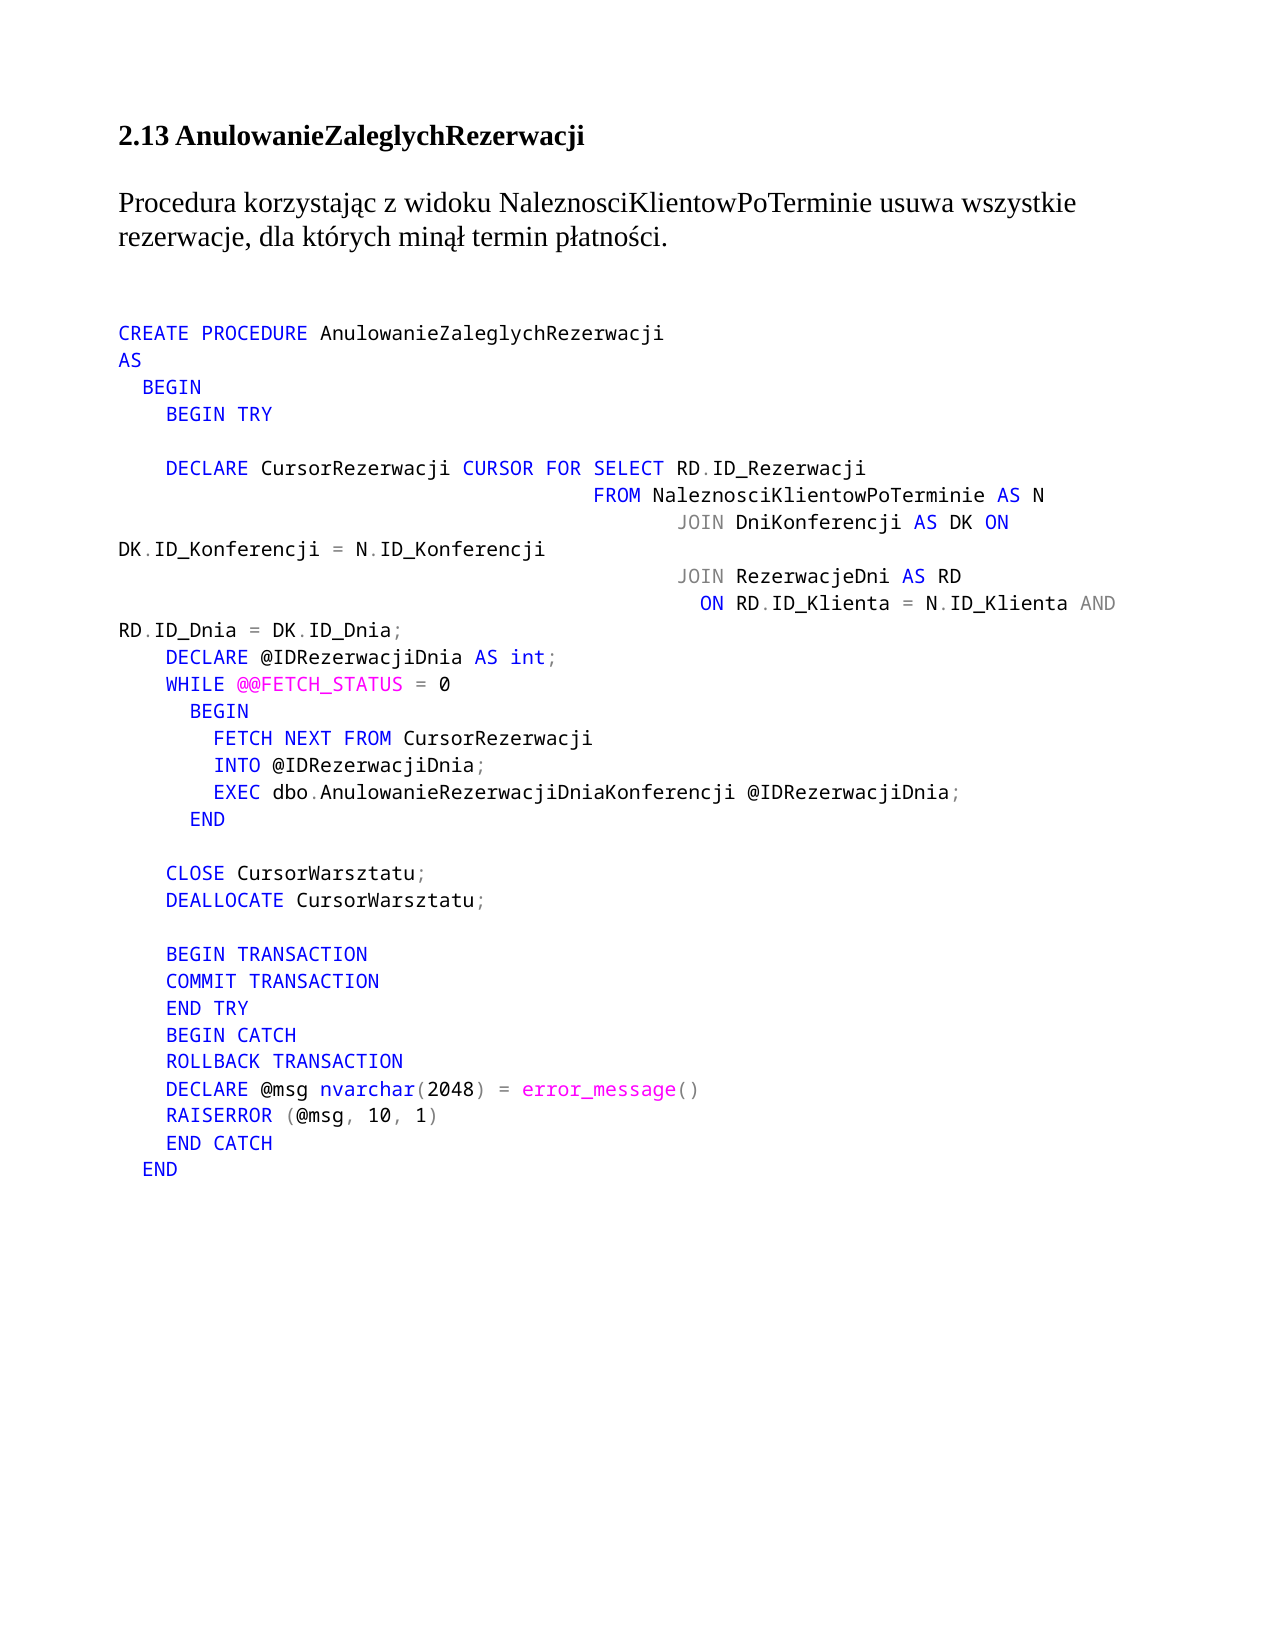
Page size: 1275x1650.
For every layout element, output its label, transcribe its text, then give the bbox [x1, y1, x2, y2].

text CLOSE CursorWarsztatu; [118, 859, 1157, 886]
text END TRY [118, 994, 1157, 1021]
text END [118, 1156, 1157, 1183]
text END CATCH [118, 1129, 1157, 1156]
text COMMIT TRANSACTION [118, 967, 1157, 994]
text END [118, 805, 1157, 832]
text WHILE @@FETCH_STATUS = 0 [118, 670, 1157, 697]
text ON RD.ID_Klienta = N.ID_Klienta AND RD.ID_Dnia = DK.ID_Dnia; [118, 589, 1157, 643]
text BEGIN TRANSACTION [118, 940, 1157, 967]
text CREATE PROCEDURE AnulowanieZaleglychRezerwacji [118, 319, 1157, 346]
text FROM NaleznosciKlientowPoTerminie AS N [118, 481, 1157, 508]
text DEALLOCATE CursorWarsztatu; [118, 886, 1157, 913]
text BEGIN [118, 373, 1157, 400]
text ROLLBACK TRANSACTION [118, 1048, 1157, 1075]
text INTO @IDRezerwacjiDnia; [118, 751, 1157, 778]
text RAISERROR (@msg, 10, 1) [118, 1102, 1157, 1129]
text JOIN DniKonferencji AS DK ON DK.ID_Konferencji = N.ID_Konferencji [118, 508, 1157, 562]
text FETCH NEXT FROM CursorRezerwacji [118, 724, 1157, 751]
text DECLARE @IDRezerwacjiDnia AS int; [118, 643, 1157, 670]
text JOIN RezerwacjeDni AS RD [118, 562, 1157, 589]
text DECLARE CursorRezerwacji CURSOR FOR SELECT RD.ID_Rezerwacji [118, 454, 1157, 481]
text BEGIN TRY [118, 400, 1157, 427]
text BEGIN CATCH [118, 1021, 1157, 1048]
text 2.13 AnulowanieZaleglychRezerwacji [118, 118, 1157, 152]
text DECLARE @msg nvarchar(2048) = error_message() [118, 1075, 1157, 1102]
text EXEC dbo.AnulowanieRezerwacjiDniaKonferencji @IDRezerwacjiDnia; [118, 778, 1157, 805]
text Procedura korzystając z widoku NaleznosciKlientowPoTerminie usuwa wszystkie rezerwacje, dla których minął termin płatności. [118, 185, 1157, 252]
text AS [118, 346, 1157, 373]
text BEGIN [118, 697, 1157, 724]
